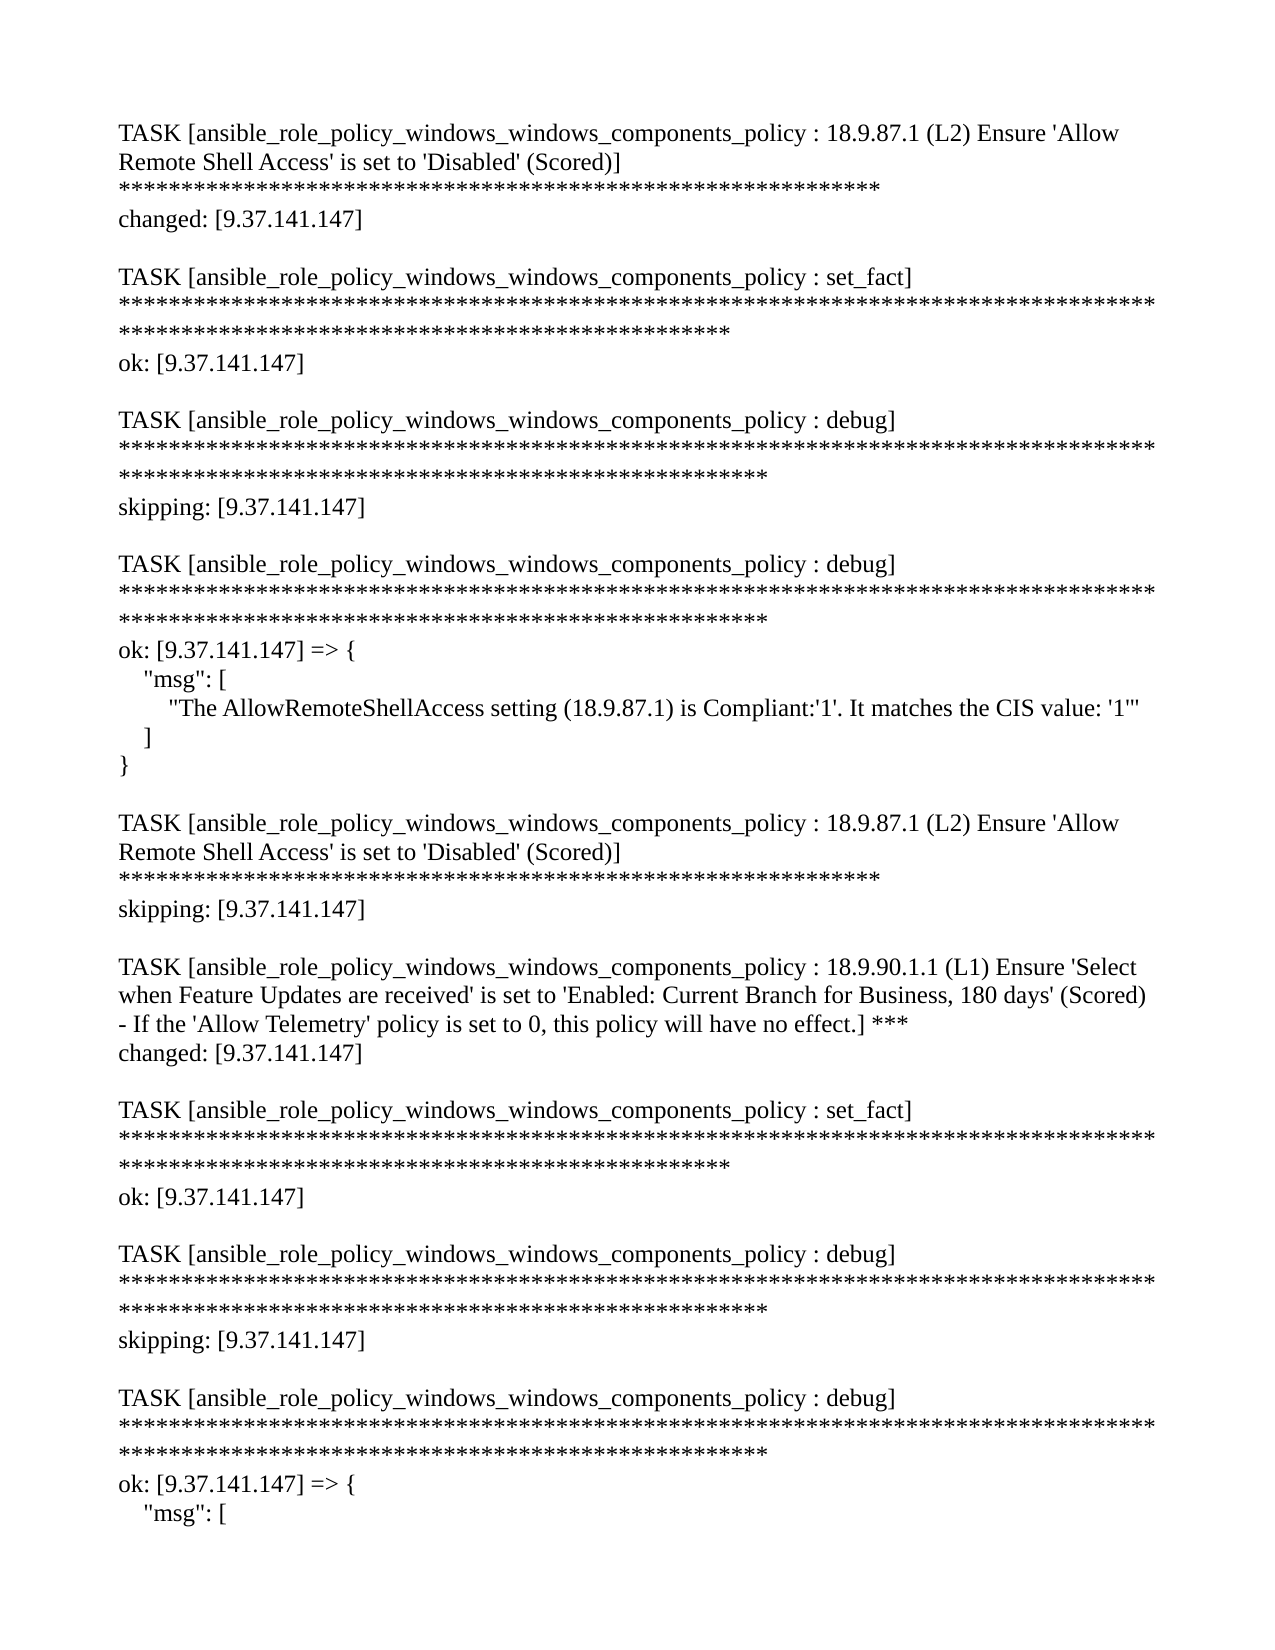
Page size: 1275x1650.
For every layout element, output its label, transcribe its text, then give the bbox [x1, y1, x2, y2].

text skipping: [9.37.141.147] [118, 492, 1157, 521]
text TASK [ansible_role_policy_windows_windows_components_policy : debug] *************************************************************************************************************************************** [118, 1383, 1157, 1469]
text TASK [ansible_role_policy_windows_windows_components_policy : set_fact] ************************************************************************************************************************************ [118, 262, 1157, 348]
text ok: [9.37.141.147] => { [118, 636, 1157, 664]
text TASK [ansible_role_policy_windows_windows_components_policy : 18.9.87.1 (L2) Ensure 'Allow Remote Shell Access' is set to 'Disabled' (Scored)] ************************************************************* [118, 808, 1157, 894]
text TASK [ansible_role_policy_windows_windows_components_policy : 18.9.87.1 (L2) Ensure 'Allow Remote Shell Access' is set to 'Disabled' (Scored)] ************************************************************* [118, 118, 1157, 204]
text ok: [9.37.141.147] => { [118, 1469, 1157, 1498]
text ok: [9.37.141.147] [118, 348, 1157, 377]
text skipping: [9.37.141.147] [118, 1326, 1157, 1354]
text TASK [ansible_role_policy_windows_windows_components_policy : set_fact] ************************************************************************************************************************************ [118, 1096, 1157, 1182]
text changed: [9.37.141.147] [118, 1038, 1157, 1067]
text ok: [9.37.141.147] [118, 1182, 1157, 1211]
text changed: [9.37.141.147] [118, 204, 1157, 233]
text "msg": [ [118, 1498, 1157, 1527]
text TASK [ansible_role_policy_windows_windows_components_policy : debug] *************************************************************************************************************************************** [118, 406, 1157, 492]
text } [118, 751, 1157, 779]
text ] [118, 722, 1157, 751]
text "The AllowRemoteShellAccess setting (18.9.87.1) is Compliant:'1'. It matches the CIS value: '1'" [118, 693, 1157, 722]
text "msg": [ [118, 664, 1157, 693]
text TASK [ansible_role_policy_windows_windows_components_policy : 18.9.90.1.1 (L1) Ensure 'Select when Feature Updates are received' is set to 'Enabled: Current Branch for Business, 180 days' (Scored) - If the 'Allow Telemetry' policy is set to 0, this policy will have no effect.] *** [118, 952, 1157, 1038]
text skipping: [9.37.141.147] [118, 894, 1157, 923]
text TASK [ansible_role_policy_windows_windows_components_policy : debug] *************************************************************************************************************************************** [118, 1239, 1157, 1326]
text TASK [ansible_role_policy_windows_windows_components_policy : debug] *************************************************************************************************************************************** [118, 549, 1157, 636]
